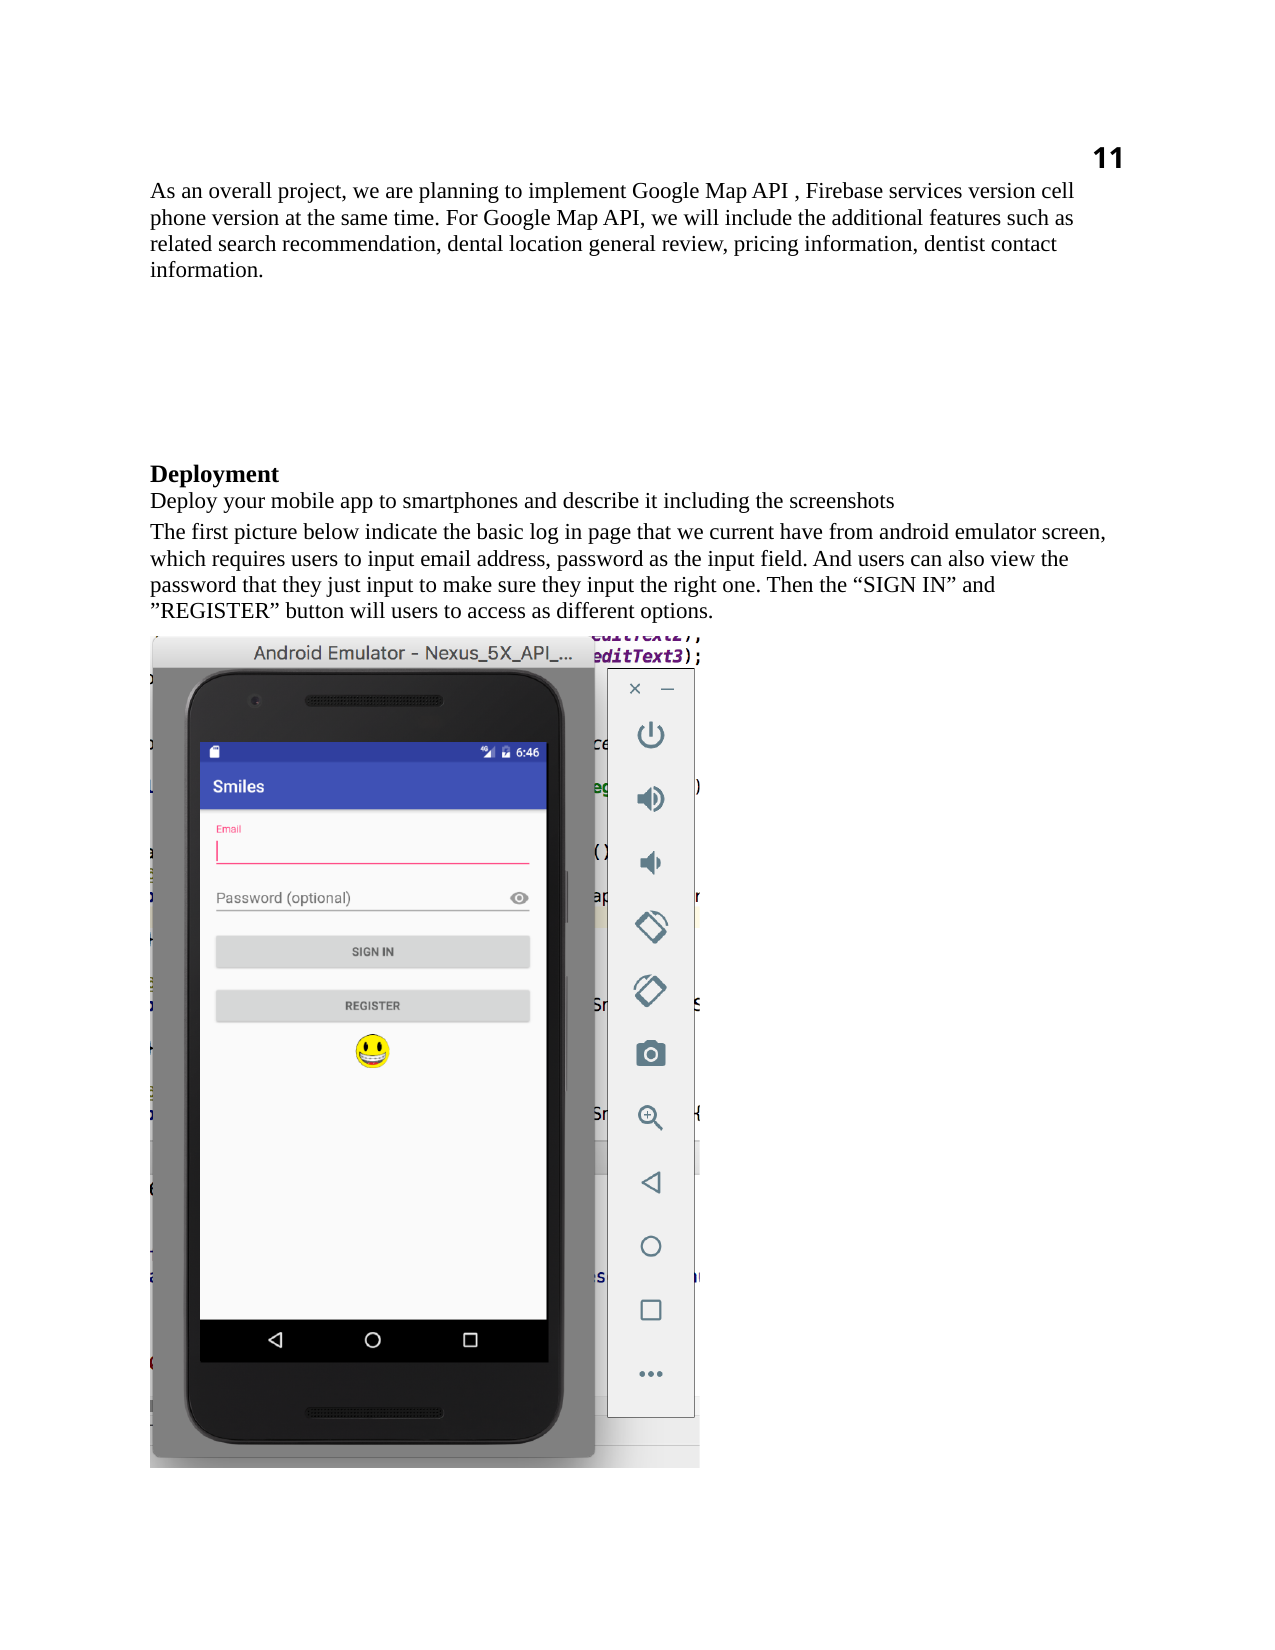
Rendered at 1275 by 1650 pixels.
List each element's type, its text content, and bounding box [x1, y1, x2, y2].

text Deployment [150, 459, 1125, 488]
text The first picture below indicate the basic log in page that we current have from android emulator screen, which requires users to input email address, password as the input field. And users can also view the password that they just input to make sure they input the right one. Then the “SIGN IN” and ”REGISTER” button will users to access as different options. [150, 518, 1125, 624]
picture [150, 636, 700, 1468]
text As an overall project, we are planning to implement Google Map API , Firebase services version cell phone version at the same time. For Google Map API, we will include the additional features such as related search recommendation, dental location general review, pricing information, dentist contact information. [150, 177, 1125, 283]
text Deploy your mobile app to smartphones and describe it including the screenshots [150, 488, 1125, 514]
